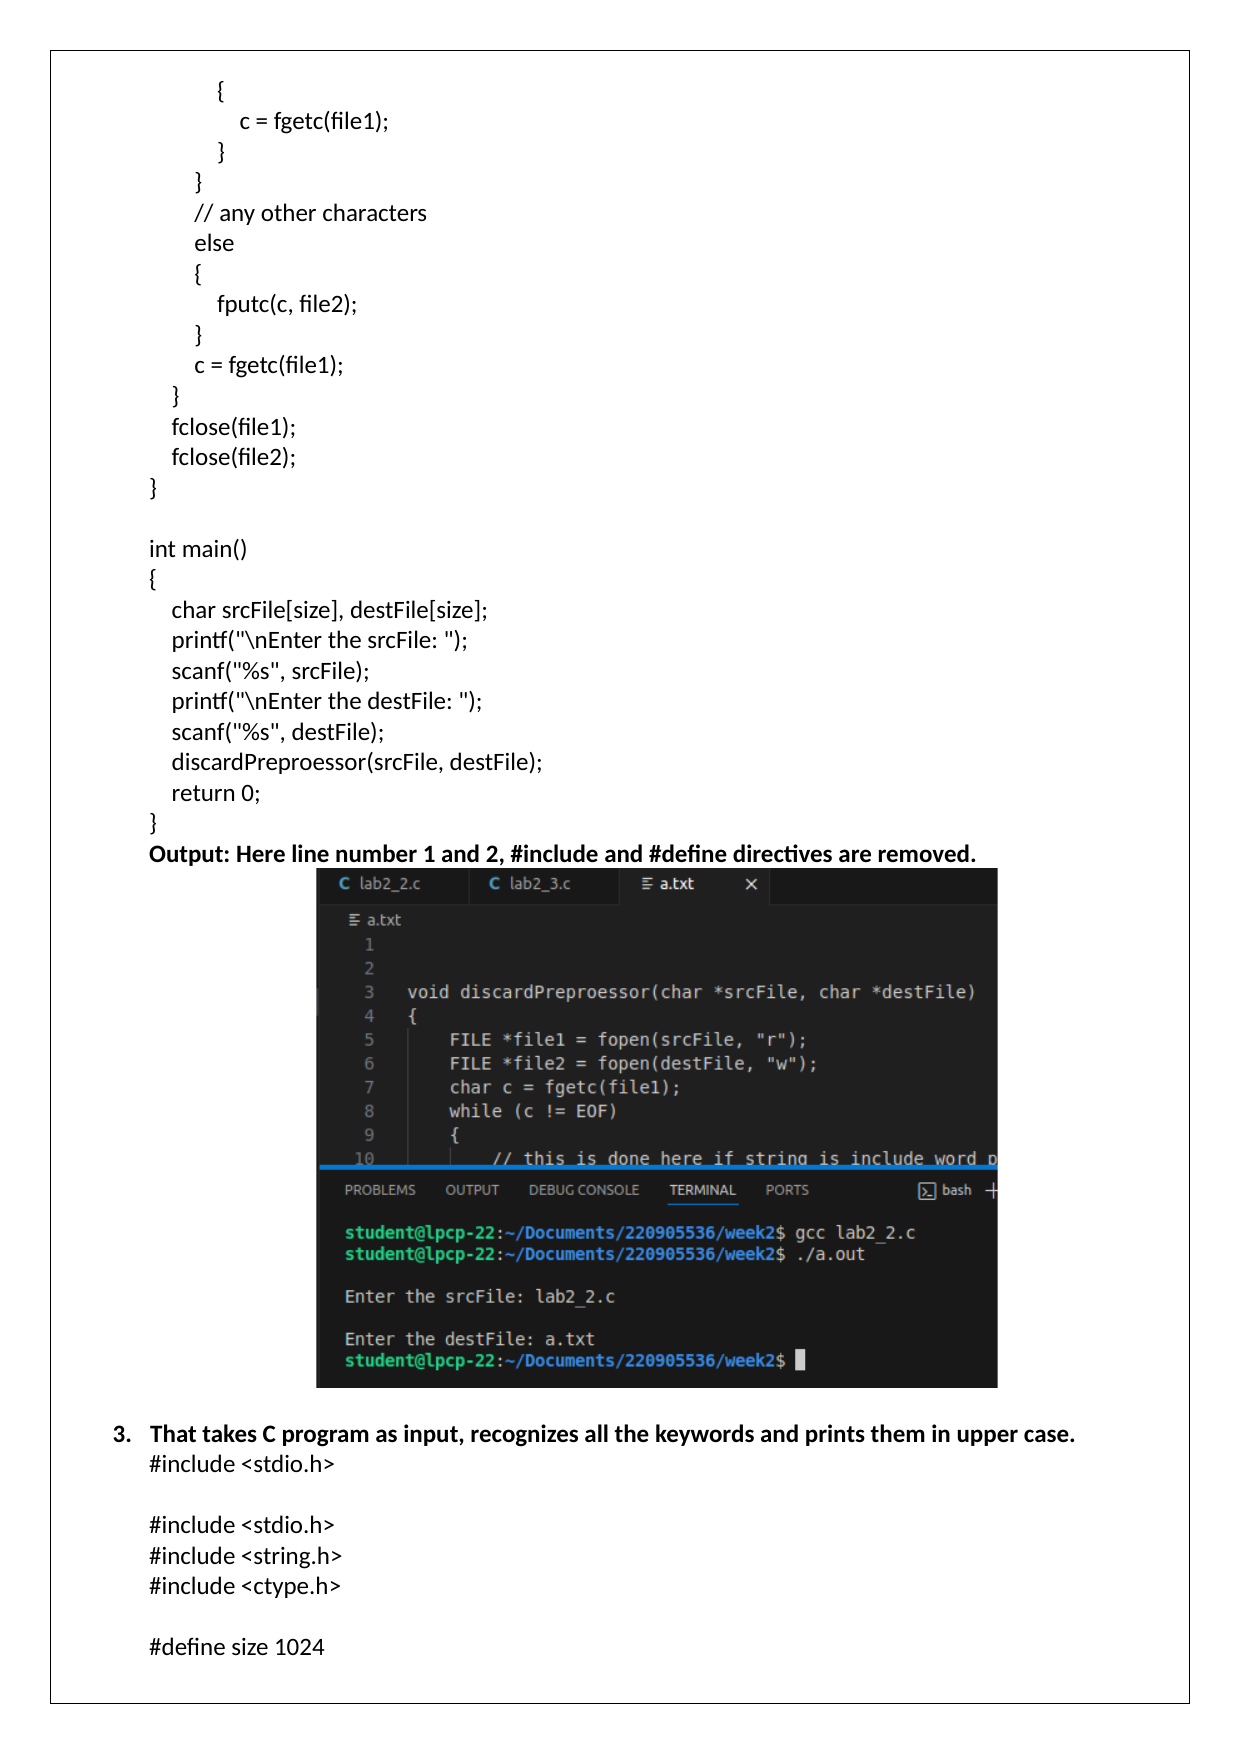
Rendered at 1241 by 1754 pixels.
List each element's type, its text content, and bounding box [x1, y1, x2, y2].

text } [149, 136, 1165, 167]
text discardPreproessor(srcFile, destFile); [149, 746, 1165, 777]
text #define size 1024 [149, 1631, 1165, 1662]
text } [149, 380, 1165, 411]
text fclose(file1); [149, 411, 1165, 441]
text #include <stdio.h> [75, 1448, 1165, 1479]
text printf("\nEnter the srcFile: "); [149, 624, 1165, 655]
text { [149, 563, 1165, 594]
text char srcFile[size], destFile[size]; [149, 594, 1165, 624]
text scanf("%s", destFile); [149, 716, 1165, 746]
text #include <ctype.h> [149, 1570, 1165, 1601]
text Output: Here line number 1 and 2, #include and #define directives are removed. [149, 838, 1165, 868]
text fclose(file2); [149, 441, 1165, 472]
text fputc(c, file2); [149, 289, 1165, 319]
text c = fgetc(file1); [149, 106, 1165, 136]
text #include <stdio.h> [75, 1509, 1165, 1540]
text { [149, 258, 1165, 289]
text c = fgetc(file1); [149, 350, 1165, 380]
text // any other characters [149, 197, 1165, 228]
text printf("\nEnter the destFile: "); [149, 685, 1165, 716]
text } [149, 472, 1165, 502]
text else [149, 228, 1165, 258]
text { [149, 75, 1165, 106]
text scanf("%s", srcFile); [149, 655, 1165, 685]
text } [149, 807, 1165, 838]
text } [149, 319, 1165, 350]
text #include <string.h> [149, 1540, 1165, 1570]
list That takes C program as input, recognizes all the keywords and prints them in upper case. [112, 1418, 1165, 1448]
text } [149, 167, 1165, 197]
text return 0; [149, 777, 1165, 807]
text int main() [149, 533, 1165, 563]
